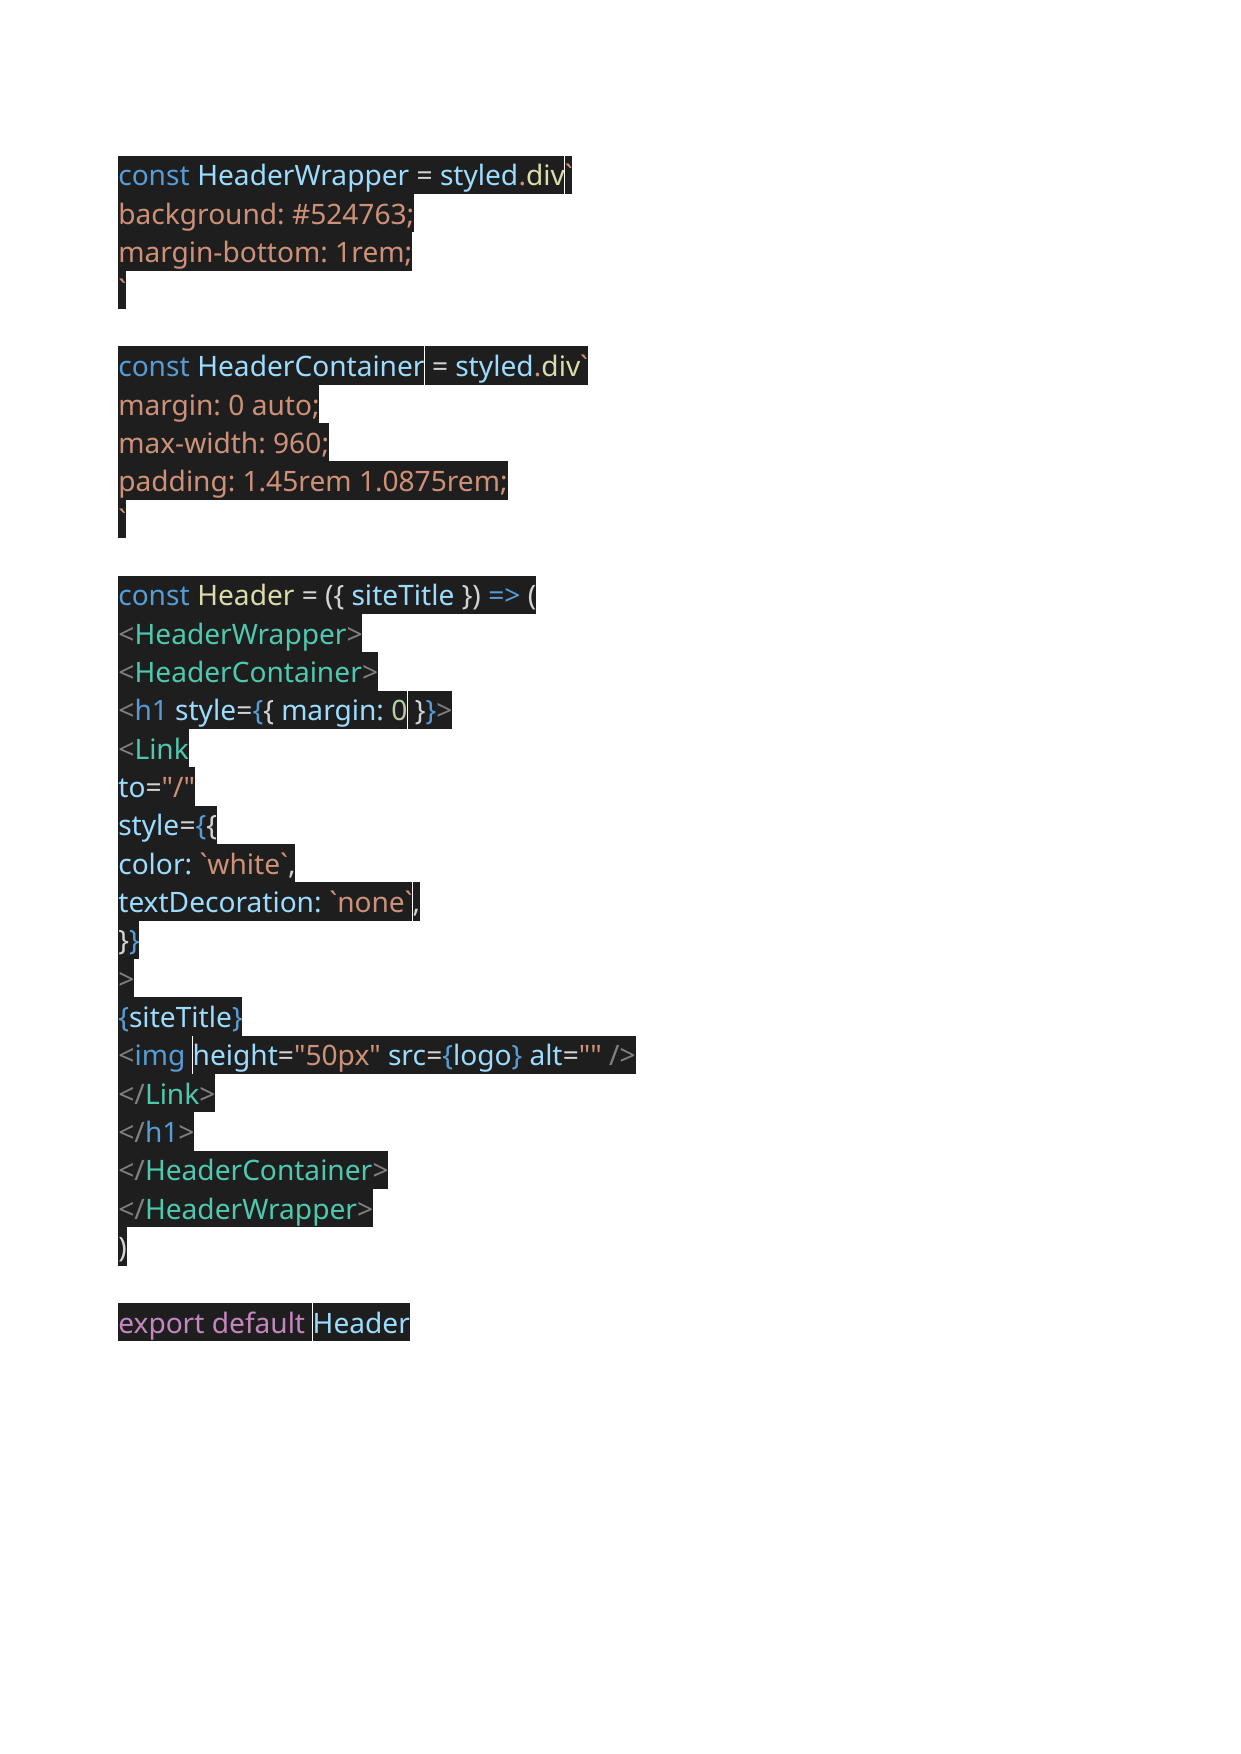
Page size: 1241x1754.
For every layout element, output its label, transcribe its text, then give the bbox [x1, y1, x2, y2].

text padding: 1.45rem 1.0875rem; [118, 461, 1122, 500]
text color: `white`, [118, 844, 1122, 882]
text <Link [118, 729, 1122, 767]
text style={{ [118, 806, 1122, 844]
text export default Header [118, 1303, 1122, 1341]
text margin: 0 auto; [118, 385, 1122, 423]
text </h1> [118, 1112, 1122, 1151]
text const HeaderContainer = styled.div` [118, 346, 1122, 385]
text <HeaderContainer> [118, 652, 1122, 691]
text ` [118, 271, 1122, 309]
text </HeaderContainer> [118, 1151, 1122, 1189]
text max-width: 960; [118, 423, 1122, 461]
text </Link> [118, 1074, 1122, 1112]
text <img height="50px" src={logo} alt="" /> [118, 1036, 1122, 1074]
text const Header = ({ siteTitle }) => ( [118, 576, 1122, 614]
text textDecoration: `none`, [118, 882, 1122, 921]
text ` [118, 500, 1122, 538]
text {siteTitle} [118, 997, 1122, 1036]
text <h1 style={{ margin: 0 }}> [118, 691, 1122, 729]
text }} [118, 921, 1122, 959]
text margin-bottom: 1rem; [118, 232, 1122, 271]
text </HeaderWrapper> [118, 1189, 1122, 1227]
text > [118, 959, 1122, 997]
text to="/" [118, 767, 1122, 806]
text const HeaderWrapper = styled.div` [118, 156, 1122, 194]
text ) [118, 1227, 1122, 1266]
text background: #524763; [118, 194, 1122, 232]
text <HeaderWrapper> [118, 614, 1122, 652]
